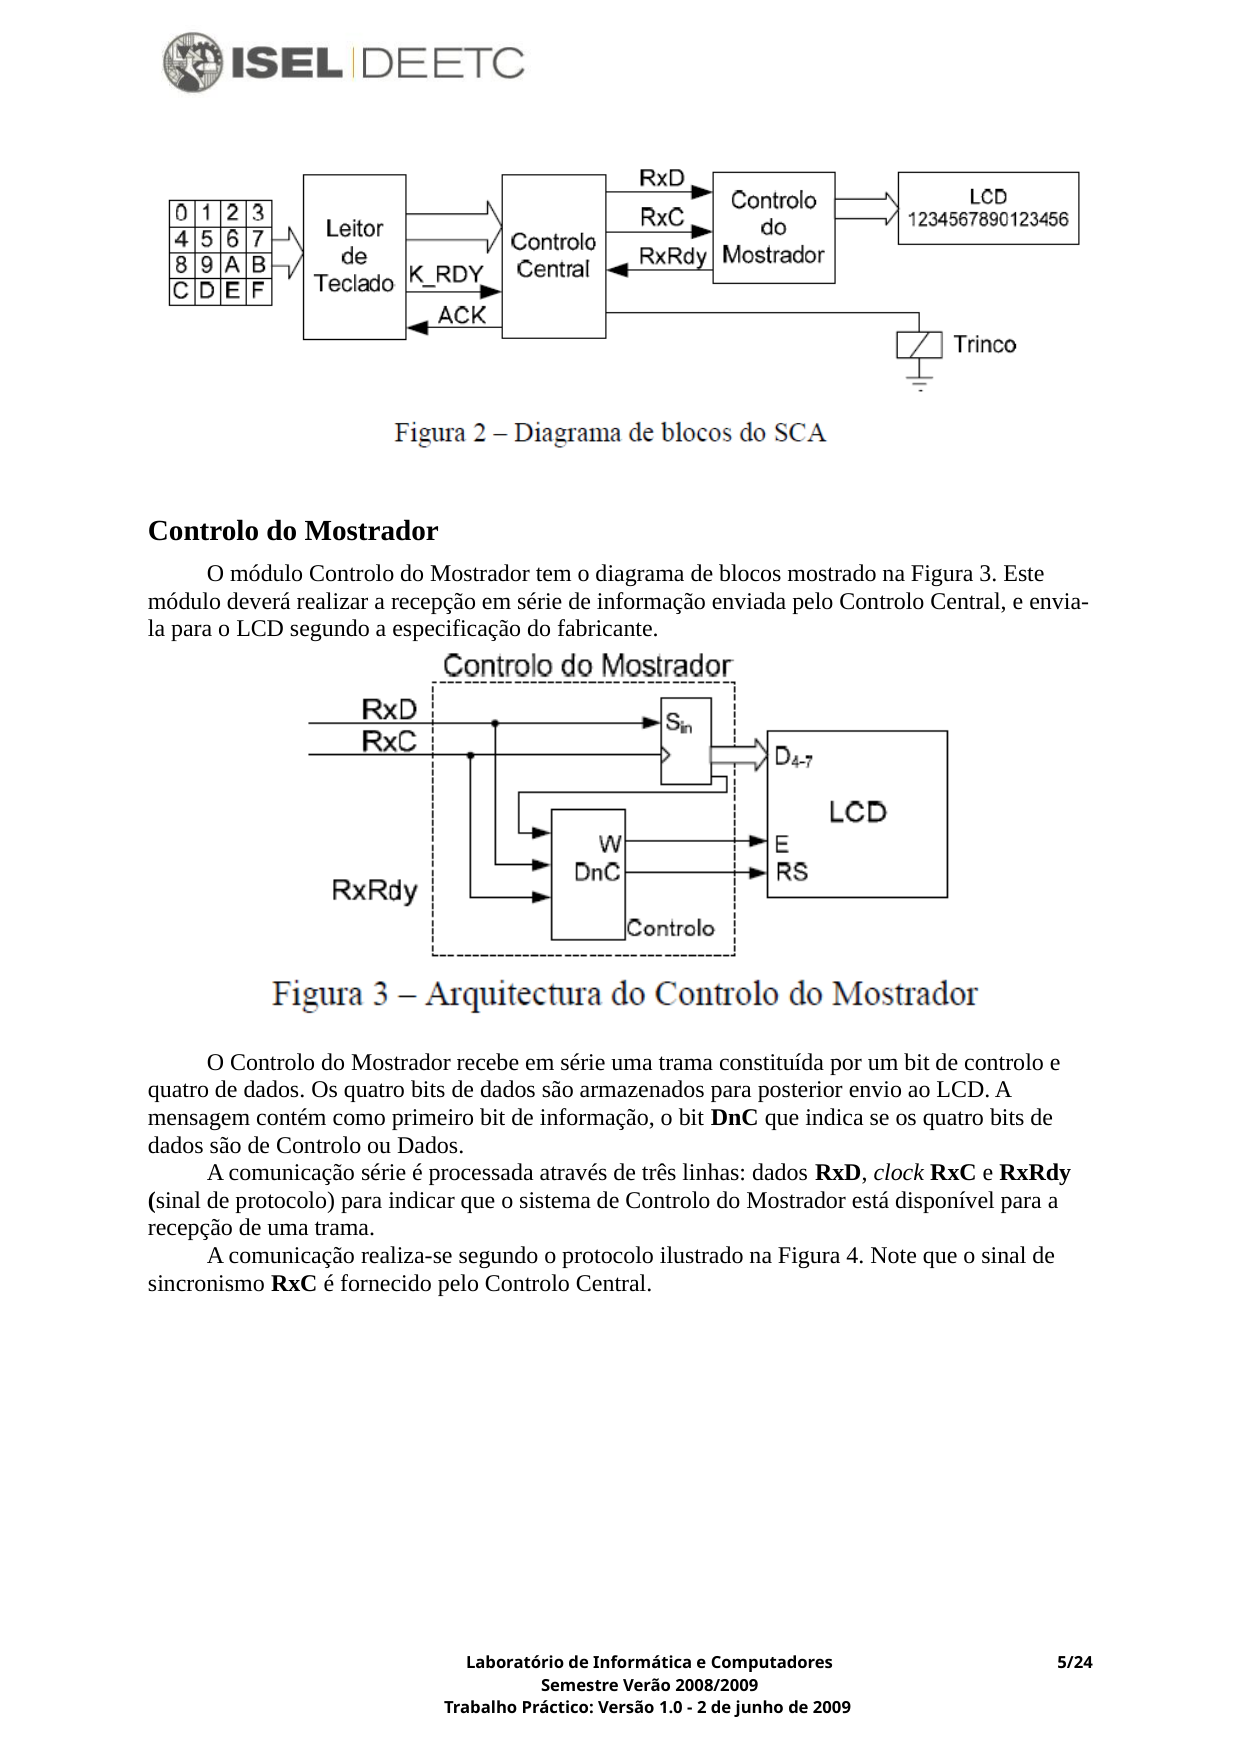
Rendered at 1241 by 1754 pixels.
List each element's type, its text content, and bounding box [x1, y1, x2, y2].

picture [153, 17, 555, 118]
text A comunicação realiza-se segundo o protocolo ilustrado na Figura 4. Note que o sinal de sincronismo RxC é fornecido pelo Controlo Central. [148, 1241, 1093, 1296]
text O módulo Controlo do Mostrador tem o diagrama de blocos mostrado na Figura 3. Este módulo deverá realizar a recepção em série de informação enviada pelo Controlo Central, e envia-la para o LCD segundo a especificação do fabricante. [148, 559, 1093, 642]
text O Controlo do Mostrador recebe em série uma trama constituída por um bit de controlo e quatro de dados. Os quatro bits de dados são armazenados para posterior envio ao LCD. A mensagem contém como primeiro bit de informação, o bit DnC que indica se os quatro bits de dados são de Controlo ou Dados. [148, 1048, 1093, 1158]
text A comunicação série é processada através de três linhas: dados RxD, clock RxC e RxRdy (sinal de protocolo) para indicar que o sistema de Controlo do Mostrador está disponível para a recepção de uma trama. [148, 1158, 1093, 1241]
picture [147, 156, 1093, 461]
subtitle Controlo do Mostrador [148, 513, 1093, 547]
picture [243, 642, 997, 1021]
